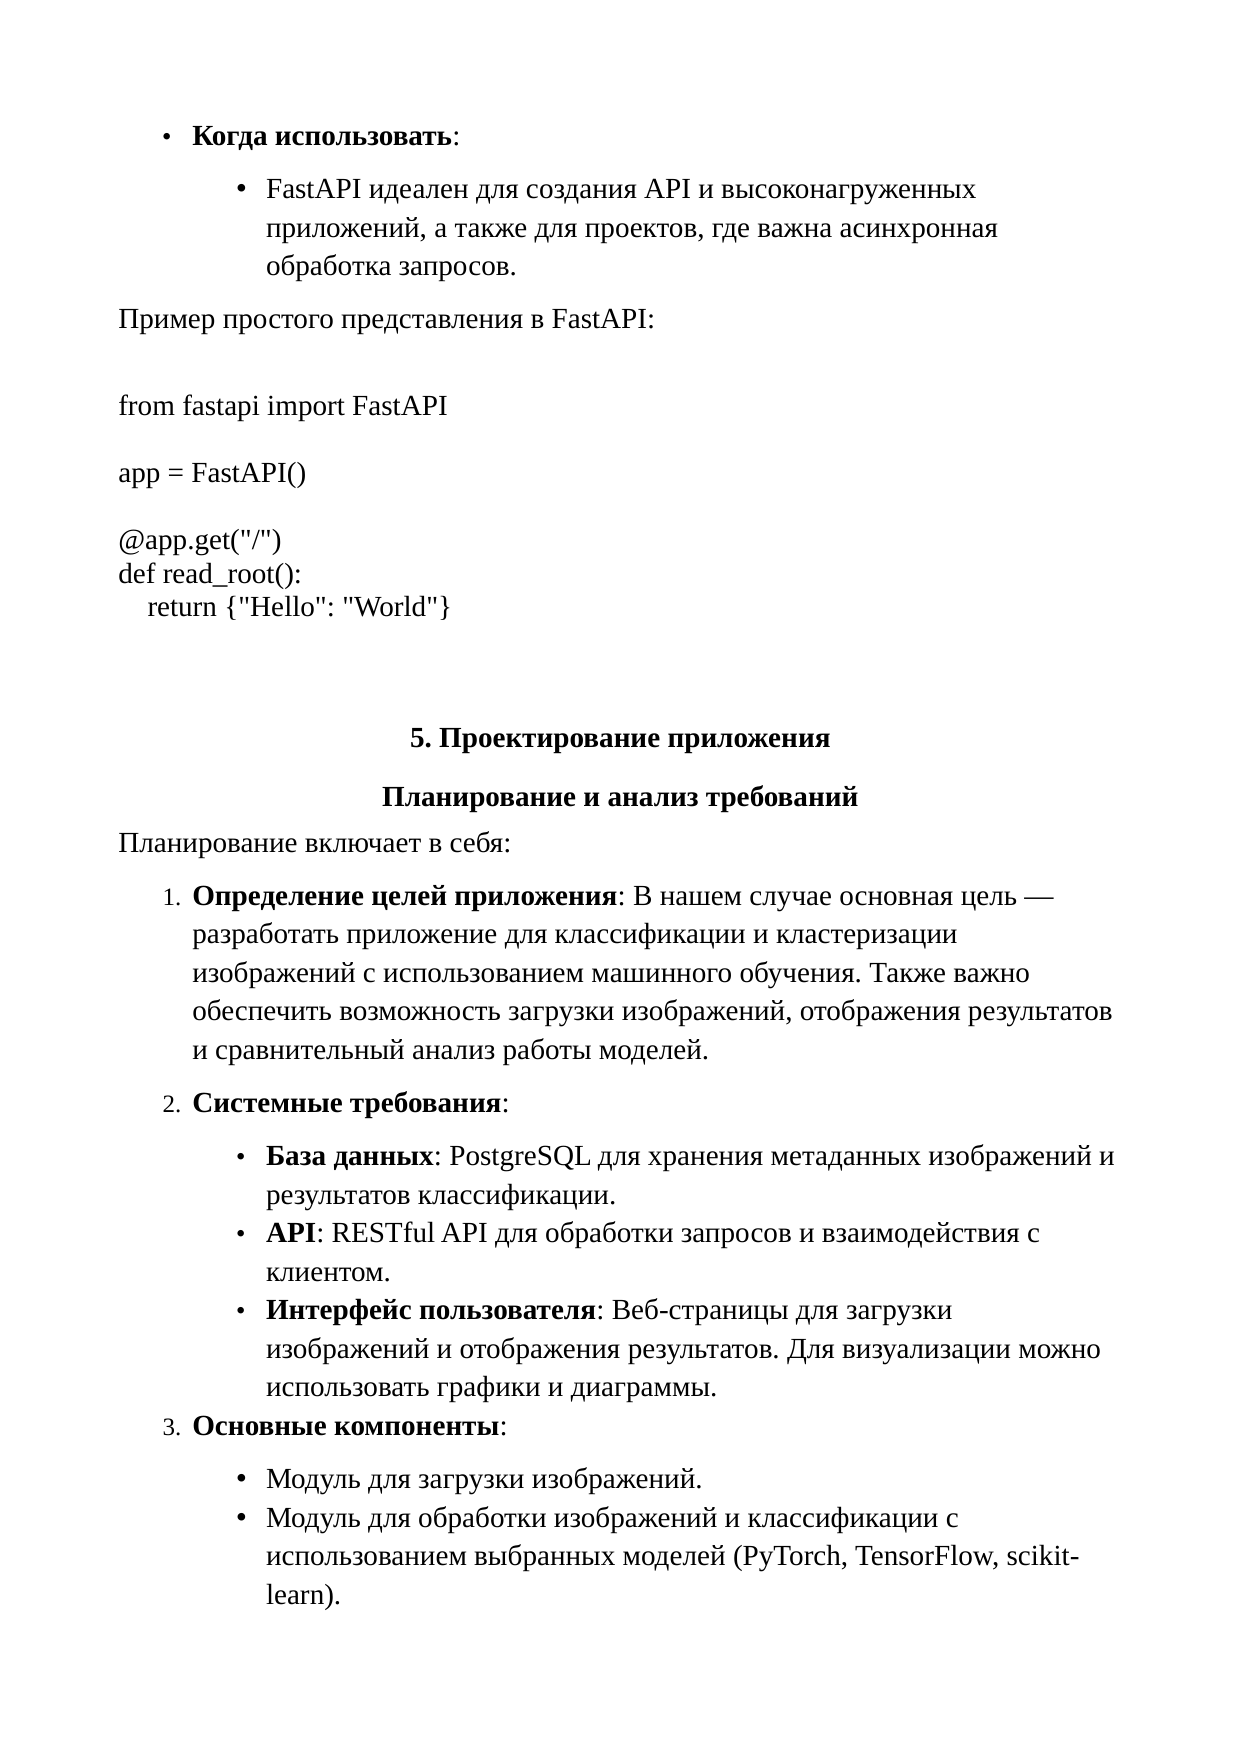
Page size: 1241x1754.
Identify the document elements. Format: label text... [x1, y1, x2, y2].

text @app.get("/") [118, 522, 1122, 556]
text Пример простого представления в FastAPI: [118, 302, 1122, 335]
list API: RESTful API для обработки запросов и взаимодействия с клиентом. [236, 1215, 1122, 1287]
list База данных: PostgreSQL для хранения метаданных изображений и результатов классификации. [236, 1138, 1122, 1210]
subtitle Планирование и анализ требований [118, 779, 1122, 812]
list Модуль для загрузки изображений. [236, 1461, 1122, 1495]
list Системные требования: [162, 1085, 1122, 1119]
list Интерфейс пользователя: Веб-страницы для загрузки изображений и отображения результатов. Для визуализации можно использовать графики и диаграммы. [236, 1292, 1122, 1403]
list Определение целей приложения: В нашем случае основная цель — разработать приложение для классификации и кластеризации изображений с использованием машинного обучения. Также важно обеспечить возможность загрузки изображений, отображения результатов и сравнительный анализ работы моделей. [162, 878, 1122, 1066]
list Основные компоненты: [162, 1408, 1122, 1442]
list Когда использовать: [162, 118, 1122, 152]
text Планирование включает в себя: [118, 825, 1122, 858]
list FastAPI идеален для создания API и высоконагруженных приложений, а также для проектов, где важна асинхронная обработка запросов. [236, 171, 1122, 282]
text app = FastAPI() [118, 455, 1122, 489]
list Модуль для обработки изображений и классификации с использованием выбранных моделей (PyTorch, TensorFlow, scikit-learn). [236, 1500, 1122, 1611]
text return {"Hello": "World"} [118, 589, 1122, 623]
text def read_root(): [118, 556, 1122, 589]
subtitle 5. Проектирование приложения [118, 720, 1122, 754]
text from fastapi import FastAPI [118, 388, 1122, 422]
